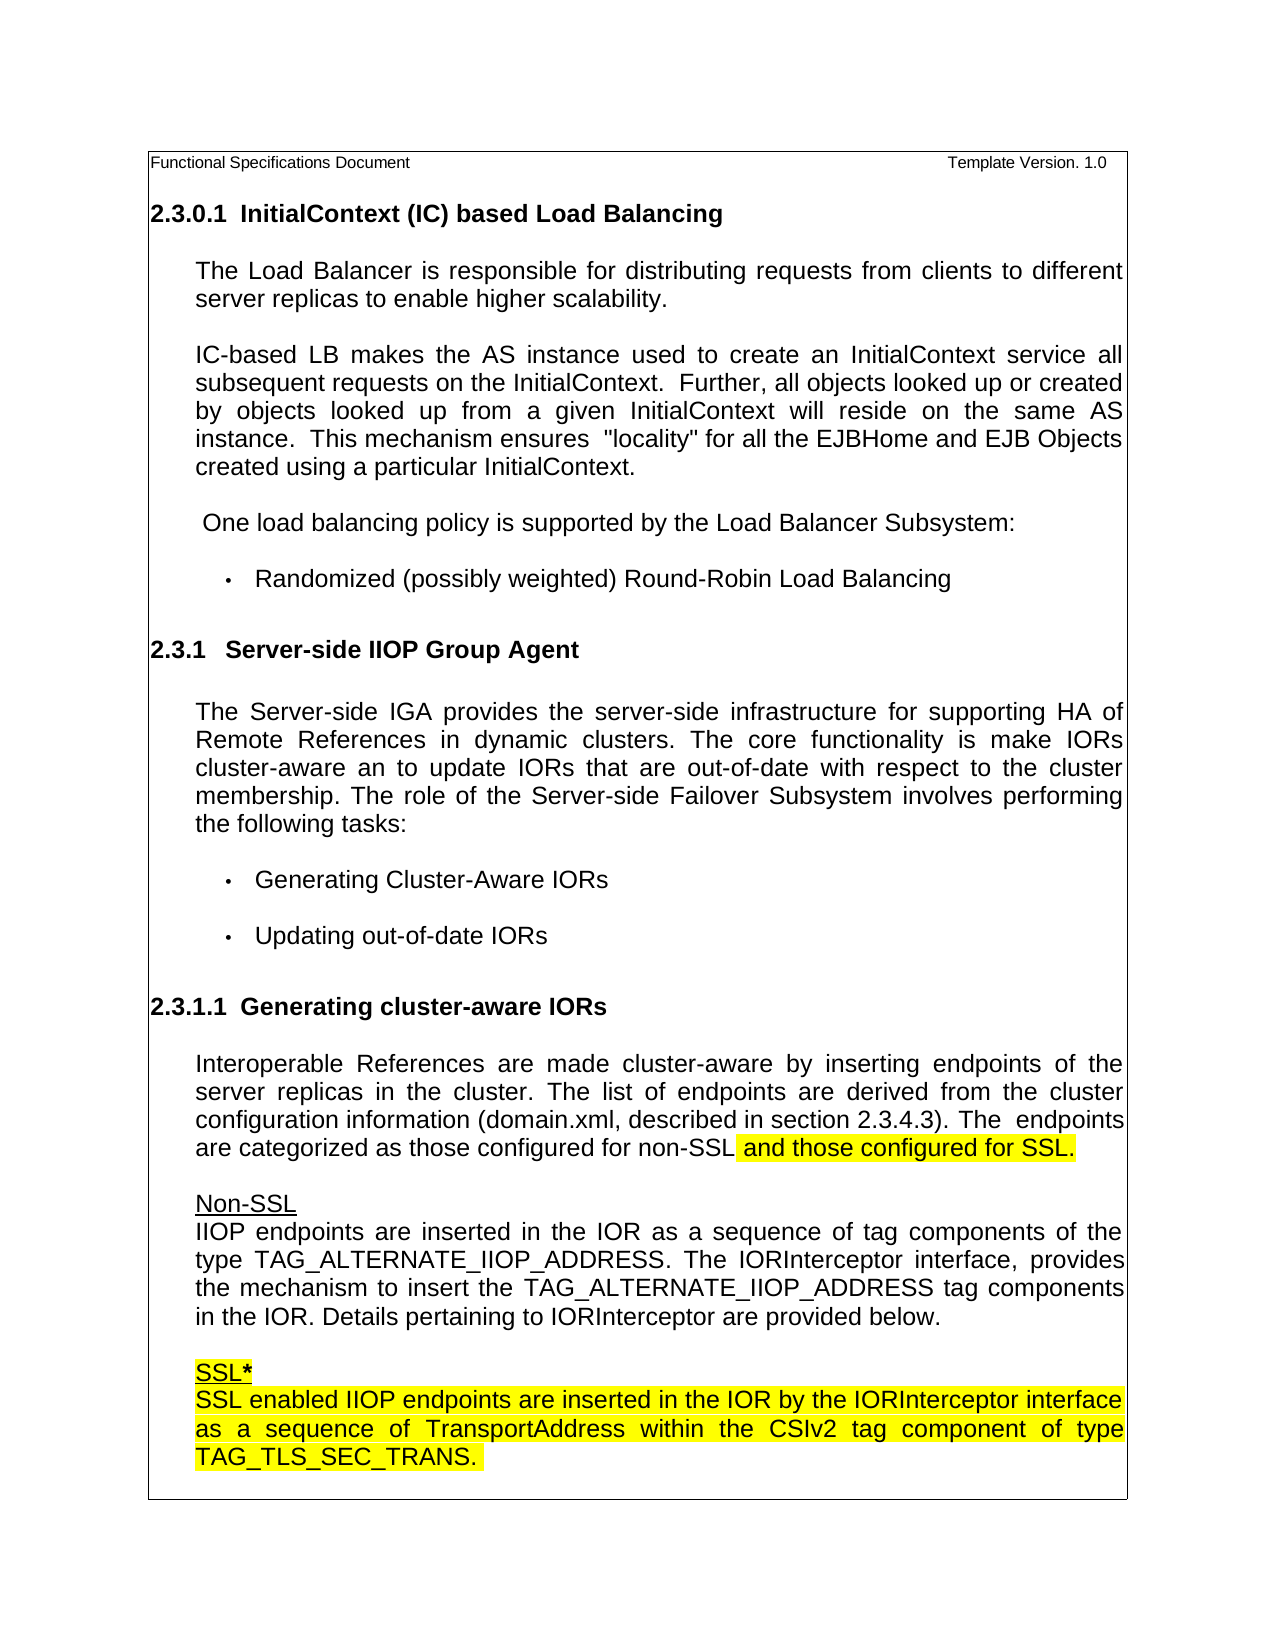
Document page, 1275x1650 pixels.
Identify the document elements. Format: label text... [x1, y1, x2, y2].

text SSL* [195, 1358, 1125, 1386]
text The Server-side IGA provides the server-side infrastructure for supporting HA of Remote References in dynamic clusters. The core functionality is make IORs cluster-aware an to update IORs that are out-of-date with respect to the cluster membership. The role of the Server-side Failover Subsystem involves performing the following tasks: [195, 698, 1125, 838]
list Updating out-of-date IORs [225, 922, 1125, 950]
text Interoperable References are made cluster-aware by inserting endpoints of the server replicas in the cluster. The list of endpoints are derived from the cluster configuration information (domain.xml, described in section 2.3.4.3). The endpoints are categorized as those configured for non-SSL and those configured for SSL. [195, 1050, 1125, 1162]
list Randomized (possibly weighted) Round-Robin Load Balancing [225, 565, 1125, 593]
text SSL enabled IIOP endpoints are inserted in the IOR by the IORInterceptor interface as a sequence of TransportAddress within the CSIv2 tag component of type TAG_TLS_SEC_TRANS. [195, 1386, 1125, 1471]
text One load balancing policy is supported by the Load Balancer Subsystem: [195, 509, 1125, 537]
text Non-SSL [195, 1190, 1125, 1218]
subtitle Generating cluster-aware IORs [150, 993, 1125, 1021]
text The Load Balancer is responsible for distributing requests from clients to different server replicas to enable higher scalability. [195, 257, 1125, 313]
subtitle Server-side IIOP Group Agent [150, 636, 1125, 664]
list Generating Cluster-Aware IORs [225, 866, 1125, 894]
subtitle InitialContext (IC) based Load Balancing [150, 200, 1125, 228]
text IC-based LB makes the AS instance used to create an InitialContext service all subsequent requests on the InitialContext. Further, all objects looked up or created by objects looked up from a given InitialContext will reside on the same AS instance. This mechanism ensures "locality" for all the EJBHome and EJB Objects created using a particular InitialContext. [195, 341, 1125, 481]
text IIOP endpoints are inserted in the IOR as a sequence of tag components of the type TAG_ALTERNATE_IIOP_ADDRESS. The IORInterceptor interface, provides the mechanism to insert the TAG_ALTERNATE_IIOP_ADDRESS tag components in the IOR. Details pertaining to IORInterceptor are provided below. [195, 1218, 1125, 1330]
